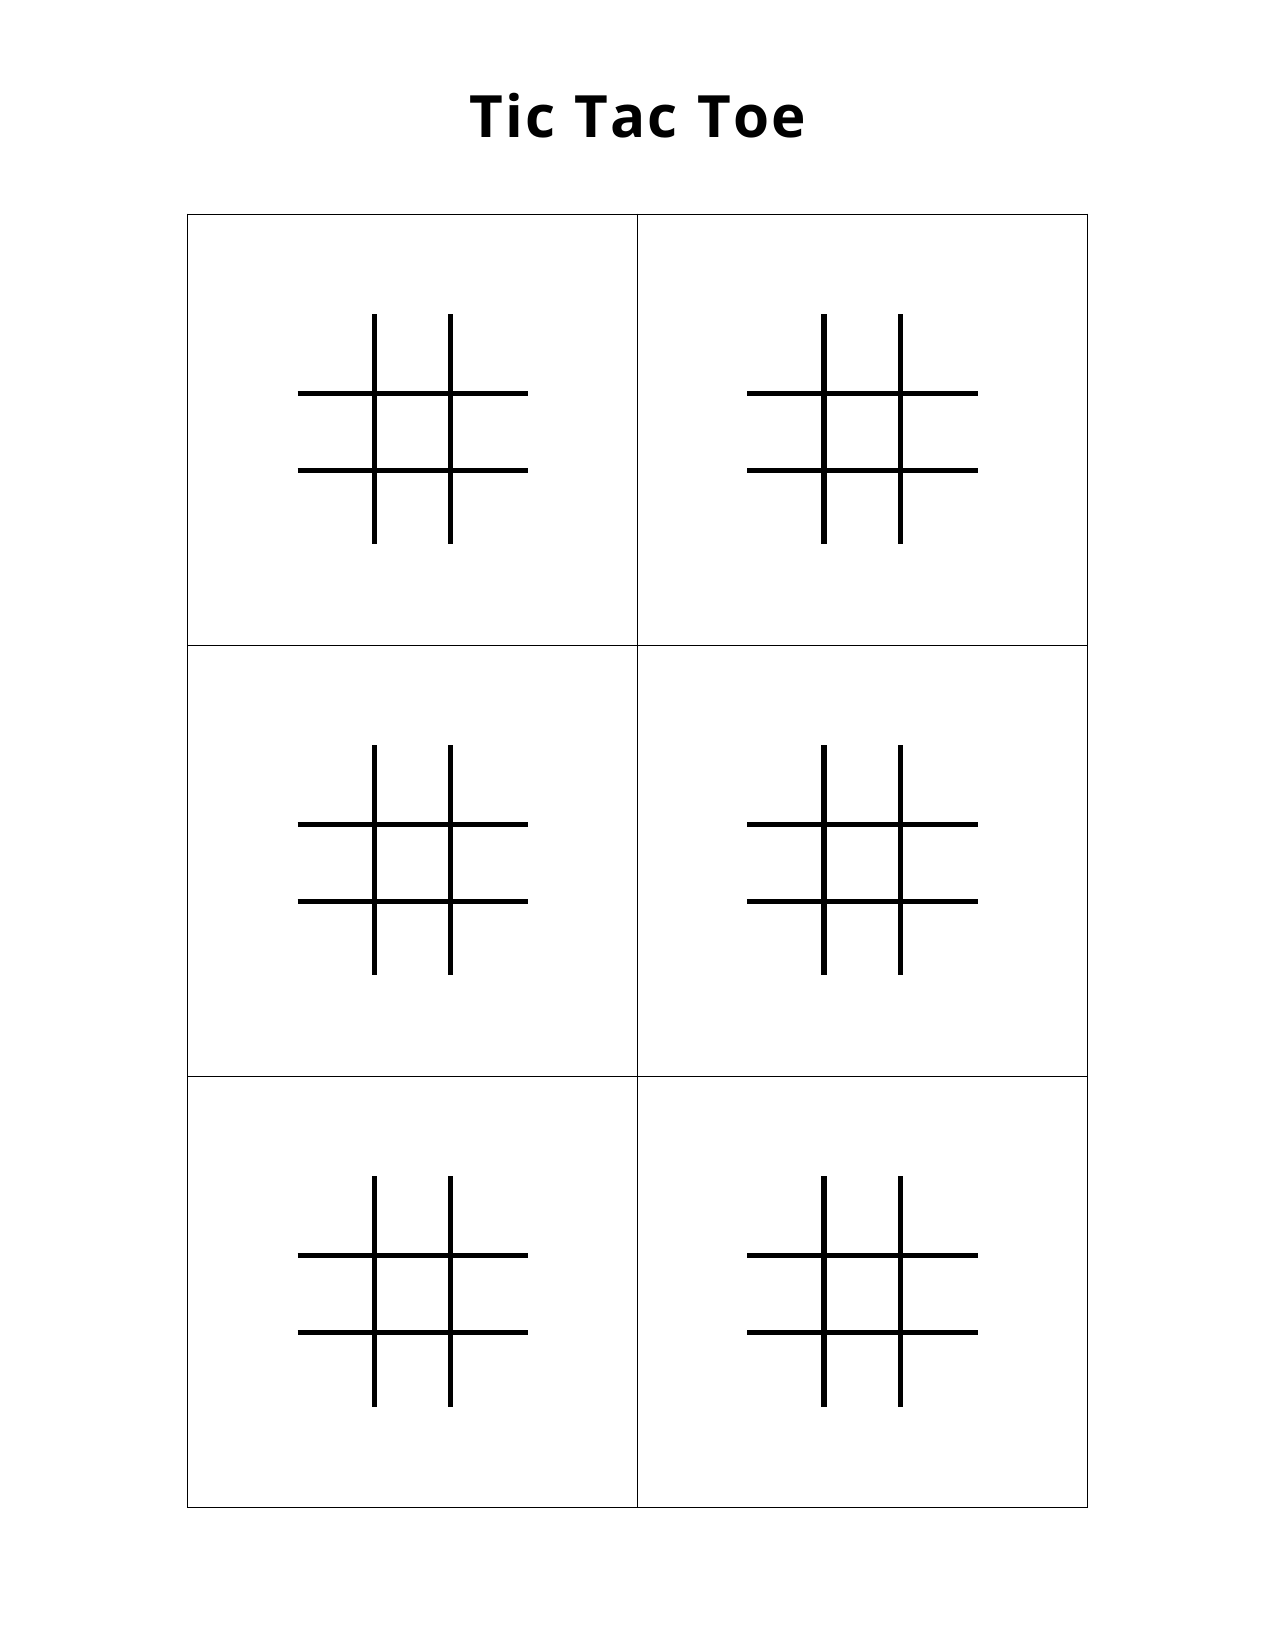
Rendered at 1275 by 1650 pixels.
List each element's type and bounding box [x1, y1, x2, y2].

table_header [827, 745, 898, 822]
table_cell [827, 473, 898, 544]
table_cell [747, 904, 821, 975]
table_header [377, 745, 448, 822]
table_header [903, 745, 977, 822]
table_cell [188, 1077, 637, 1507]
table_cell [298, 473, 372, 544]
table_cell [747, 1335, 821, 1407]
table_header [377, 314, 448, 391]
table_header [453, 314, 528, 391]
table_cell [188, 646, 637, 1076]
table_cell [377, 904, 448, 975]
table_header [827, 1176, 898, 1253]
table_cell [903, 904, 977, 975]
table_header [298, 1176, 372, 1253]
table_cell [298, 1335, 372, 1407]
table_header [747, 745, 821, 822]
table_header [747, 314, 821, 391]
table_header [638, 215, 1087, 645]
table_cell [827, 904, 898, 975]
table_header [453, 745, 528, 822]
table_cell [298, 1258, 372, 1330]
table_cell [827, 827, 898, 899]
table_cell [903, 473, 977, 544]
table_cell [377, 396, 448, 468]
table_header [298, 745, 372, 822]
table_cell [903, 1258, 977, 1330]
table_cell [827, 1258, 898, 1330]
table_cell [747, 827, 821, 899]
table_header [827, 314, 898, 391]
table_cell [298, 904, 372, 975]
table_cell [453, 396, 528, 468]
table_header [188, 215, 637, 645]
table_cell [377, 827, 448, 899]
table_cell [827, 1335, 898, 1407]
table_cell [903, 827, 977, 899]
table_cell [903, 1335, 977, 1407]
table_cell [453, 904, 528, 975]
table_cell [903, 396, 977, 468]
table_cell [638, 646, 1087, 1076]
table_header [377, 1176, 448, 1253]
table_cell [453, 1258, 528, 1330]
table_cell [377, 1335, 448, 1407]
table_cell [453, 1335, 528, 1407]
table_header [903, 1176, 977, 1253]
table_header [298, 314, 372, 391]
table_cell [638, 1077, 1087, 1507]
table_cell [298, 827, 372, 899]
table_header [903, 314, 977, 391]
table_cell [747, 1258, 821, 1330]
table_cell [747, 473, 821, 544]
table_cell [377, 473, 448, 544]
table_cell [298, 396, 372, 468]
table_cell [453, 473, 528, 544]
table_cell [747, 396, 821, 468]
table_header [453, 1176, 528, 1253]
table_cell [453, 827, 528, 899]
table_cell [827, 396, 898, 468]
table_header [747, 1176, 821, 1253]
table_cell [377, 1258, 448, 1330]
